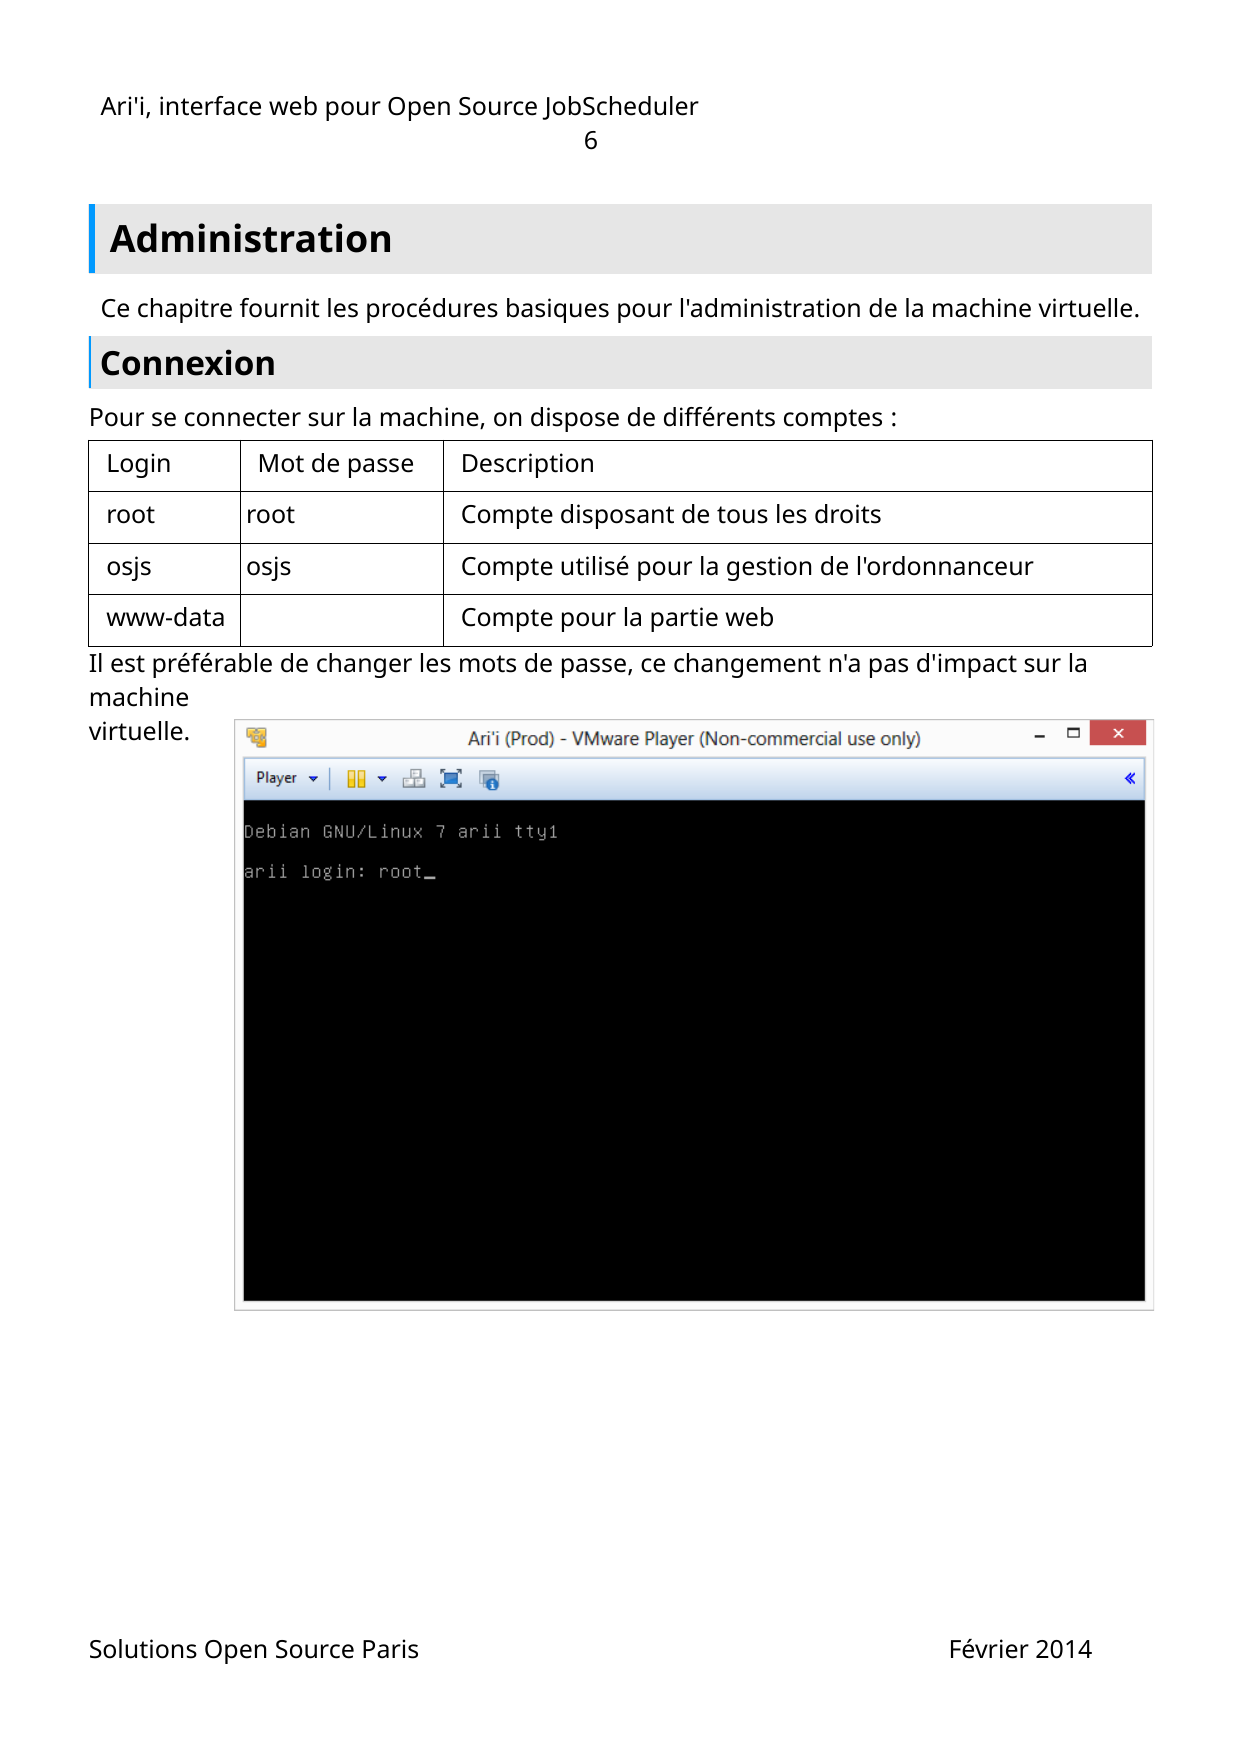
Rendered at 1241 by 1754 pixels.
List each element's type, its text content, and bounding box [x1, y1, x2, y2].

text Il est préférable de changer les mots de passe, ce changement n'a pas d'impact sur la machine virtuelle. [88, 647, 1152, 748]
table_header Login [89, 441, 240, 491]
subtitle Connexion [91, 337, 1151, 388]
table_cell Compte disposant de tous les droits [444, 492, 1152, 543]
table_header Description [444, 441, 1152, 491]
table_header Mot de passe [241, 441, 443, 491]
table_cell Compte utilisé pour la gestion de l'ordonnanceur [444, 544, 1152, 594]
table_cell Compte pour la partie web [444, 595, 1152, 646]
table_cell www-data [89, 595, 240, 646]
table_cell root [89, 492, 240, 543]
subtitle Administration [95, 205, 1151, 273]
table_cell root [241, 492, 443, 543]
text Ce chapitre fournit les procédures basiques pour l'administration de la machine virtuelle. [88, 291, 1152, 324]
table_cell [241, 595, 443, 646]
table_cell osjs [241, 544, 443, 594]
picture [234, 719, 1155, 1311]
table_cell osjs [89, 544, 240, 594]
text Pour se connecter sur la machine, on dispose de différents comptes : [88, 399, 1152, 434]
